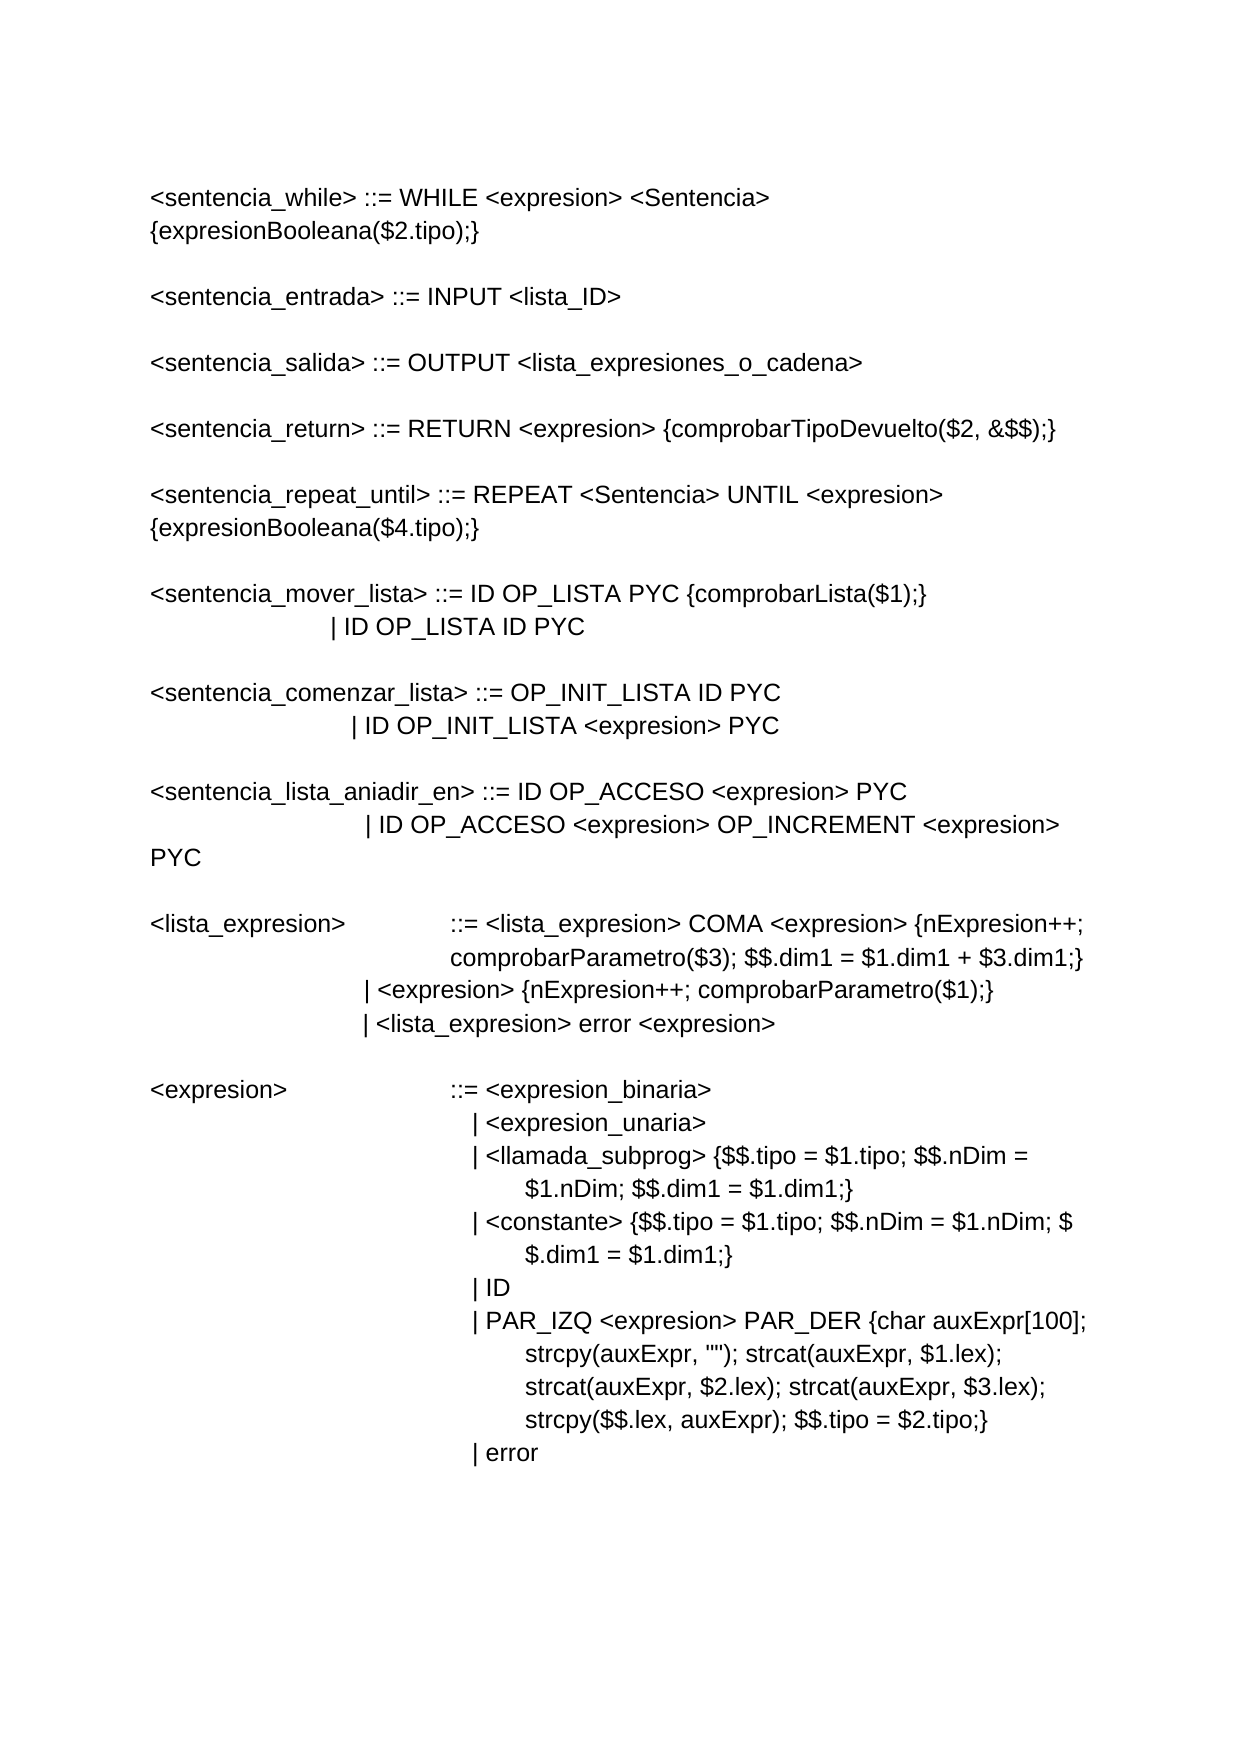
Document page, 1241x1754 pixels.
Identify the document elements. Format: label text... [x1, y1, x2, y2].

text <sentencia_salida> ::= OUTPUT <lista_expresiones_o_cadena> [150, 348, 1090, 377]
text | <expresion> {nExpresion++; comprobarParametro($1);} [150, 976, 1090, 1004]
text | ID OP_INIT_LISTA <expresion> PYC [150, 711, 1090, 740]
text <sentencia_repeat_until> ::= REPEAT <Sentencia> UNTIL <expresion> {expresionBooleana($4.tipo);} [150, 480, 1090, 542]
text | <constante> {$$.tipo = $1.tipo; $$.nDim = $1.nDim; $ $.dim1 = $1.dim1;} [150, 1207, 1090, 1268]
text <lista_expresion> ::= <lista_expresion> COMA <expresion> {nExpresion++; comprobarParametro($3); $$.dim1 = $1.dim1 + $3.dim1;} [150, 909, 1090, 971]
text | PAR_IZQ <expresion> PAR_DER {char auxExpr[100]; strcpy(auxExpr, ""); strcat(auxExpr, $1.lex); strcat(auxExpr, $2.lex); strcat(auxExpr, $3.lex); strcpy($$.lex, auxExpr); $$.tipo = $2.tipo;} [150, 1306, 1090, 1433]
text <sentencia_entrada> ::= INPUT <lista_ID> [150, 282, 1090, 311]
text | error [150, 1438, 1090, 1467]
text | <expresion_unaria> [150, 1108, 1090, 1136]
text | ID OP_LISTA ID PYC [150, 612, 1090, 641]
text <sentencia_lista_aniadir_en> ::= ID OP_ACCESO <expresion> PYC [150, 777, 1090, 806]
text <sentencia_return> ::= RETURN <expresion> {comprobarTipoDevuelto($2, &$$);} [150, 414, 1090, 443]
text <sentencia_while> ::= WHILE <expresion> <Sentencia> {expresionBooleana($2.tipo);} [150, 183, 1090, 245]
text | ID [150, 1273, 1090, 1301]
text <sentencia_comenzar_lista> ::= OP_INIT_LISTA ID PYC [150, 678, 1090, 707]
text <expresion> ::= <expresion_binaria> [150, 1074, 1090, 1103]
text | ID OP_ACCESO <expresion> OP_INCREMENT <expresion> PYC [150, 810, 1090, 872]
text | <llamada_subprog> {$$.tipo = $1.tipo; $$.nDim = $1.nDim; $$.dim1 = $1.dim1;} [150, 1141, 1090, 1202]
text | <lista_expresion> error <expresion> [150, 1008, 1090, 1037]
text <sentencia_mover_lista> ::= ID OP_LISTA PYC {comprobarLista($1);} [150, 579, 1090, 608]
